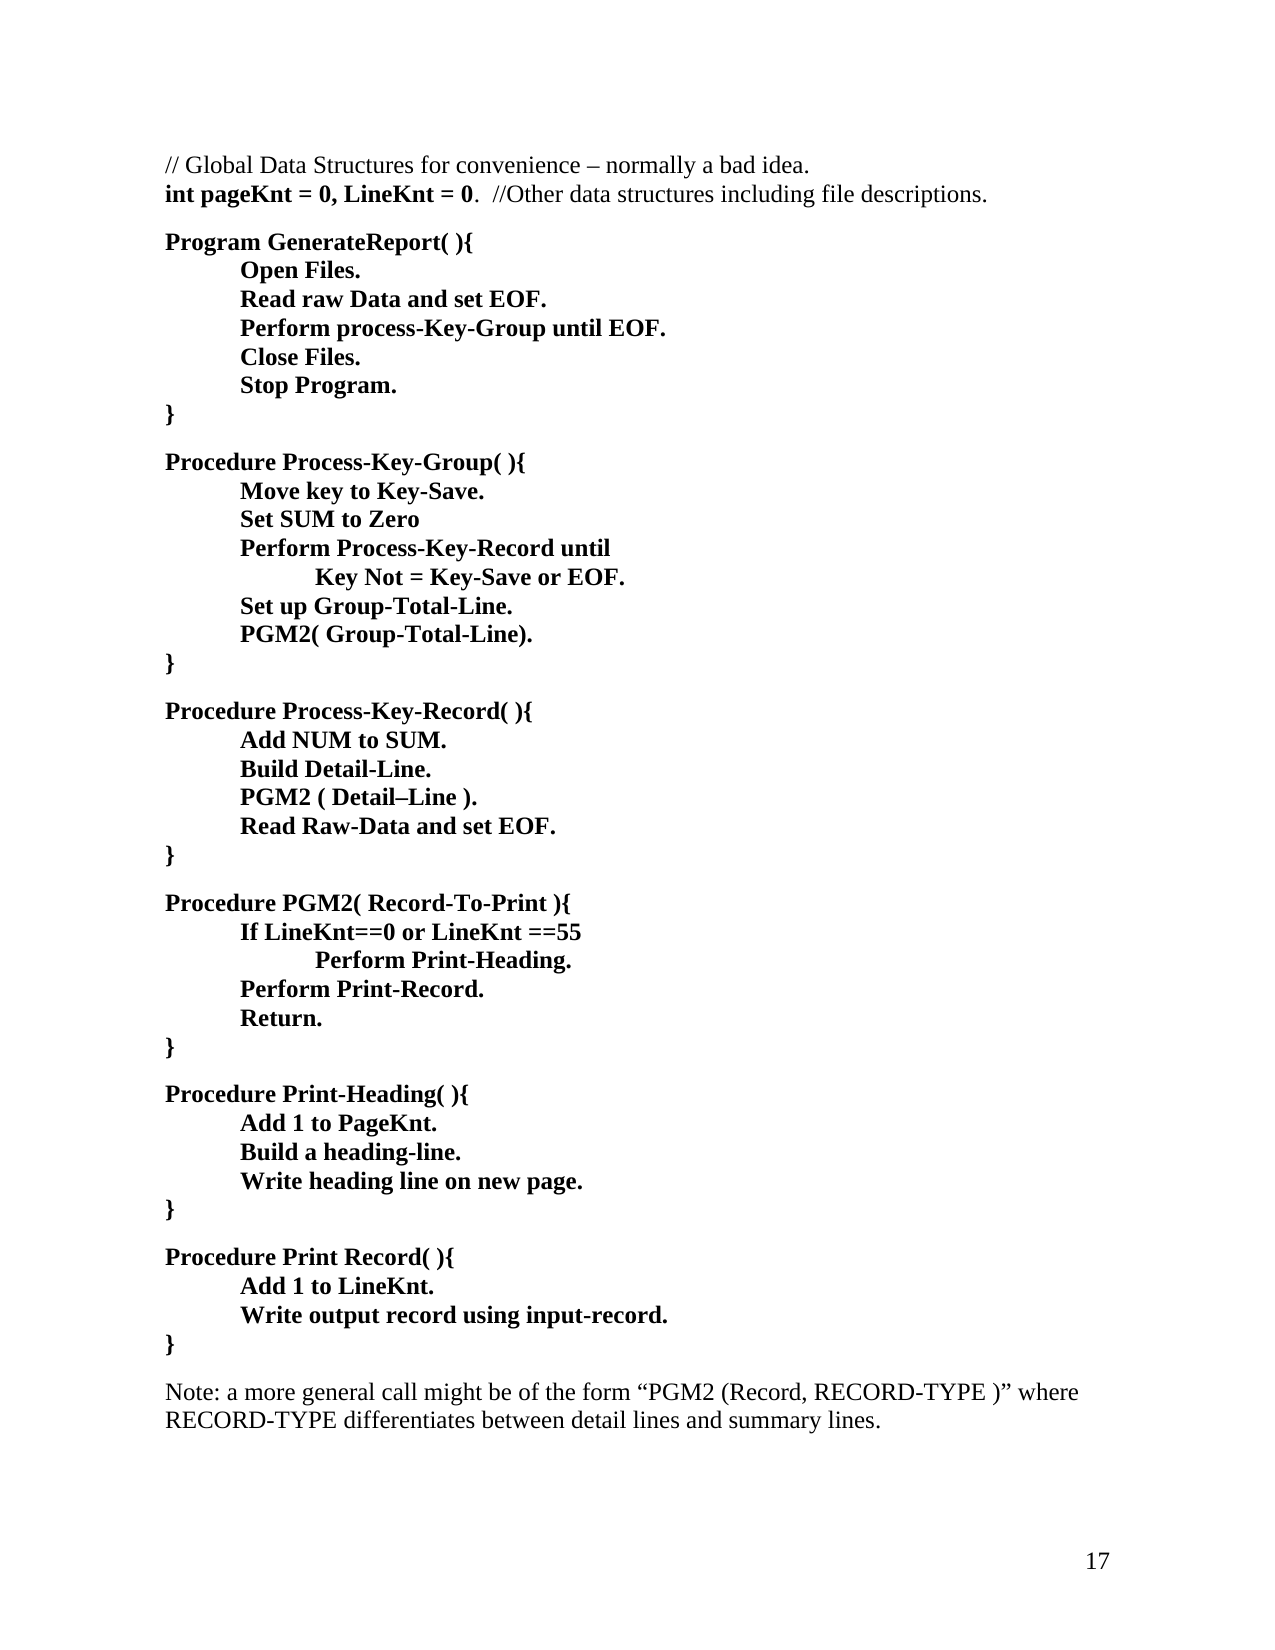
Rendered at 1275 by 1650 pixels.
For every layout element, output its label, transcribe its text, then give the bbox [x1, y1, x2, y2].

text Close Files. [165, 342, 1110, 370]
text Perform Print-Record. [165, 974, 1110, 1003]
text } [165, 648, 1110, 677]
text Note: a more general call might be of the form “PGM2 (Record, RECORD-TYPE )” where RECORD-TYPE differentiates between detail lines and summary lines. [165, 1377, 1110, 1434]
text Return. [165, 1003, 1110, 1032]
text } [165, 1032, 1110, 1060]
text Read raw Data and set EOF. [165, 284, 1110, 313]
text } [165, 1194, 1110, 1223]
text PGM2 ( Detail–Line ). [240, 782, 1110, 811]
text Stop Program. [165, 370, 1110, 399]
text If LineKnt==0 or LineKnt ==55 [165, 917, 1110, 945]
text PGM2( Group-Total-Line). [165, 619, 1110, 648]
text Open Files. [165, 255, 1110, 284]
text Write output record using input-record. [165, 1300, 1110, 1329]
text Build Detail-Line. [165, 754, 1110, 782]
text Write heading line on new page. [165, 1166, 1110, 1194]
text // Global Data Structures for convenience – normally a bad idea. [165, 150, 1110, 179]
text Procedure Process-Key-Group( ){ [165, 447, 1110, 476]
text Set SUM to Zero [165, 504, 1110, 533]
text int pageKnt = 0, LineKnt = 0. //Other data structures including file descriptions. [165, 179, 1110, 207]
text Perform process-Key-Group until EOF. [165, 313, 1110, 342]
text Procedure PGM2( Record-To-Print ){ [165, 888, 1110, 917]
text Procedure Print-Heading( ){ [165, 1079, 1110, 1108]
text Perform Process-Key-Record until [165, 533, 1110, 562]
text Add 1 to LineKnt. [165, 1271, 1110, 1300]
text Add NUM to SUM. [165, 725, 1110, 754]
text Set up Group-Total-Line. [165, 591, 1110, 619]
text Key Not = Key-Save or EOF. [240, 562, 1110, 591]
text Procedure Process-Key-Record( ){ [165, 696, 1110, 725]
text Procedure Print Record( ){ [165, 1242, 1110, 1271]
text Perform Print-Heading. [165, 945, 1110, 974]
text } [165, 1329, 1110, 1357]
text Program GenerateReport( ){ [165, 227, 1110, 255]
text Read Raw-Data and set EOF. [165, 811, 1110, 840]
text Add 1 to PageKnt. [165, 1108, 1110, 1137]
text Build a heading-line. [165, 1137, 1110, 1166]
text Move key to Key-Save. [165, 476, 1110, 504]
text } [165, 840, 1110, 869]
text } [165, 399, 1110, 428]
